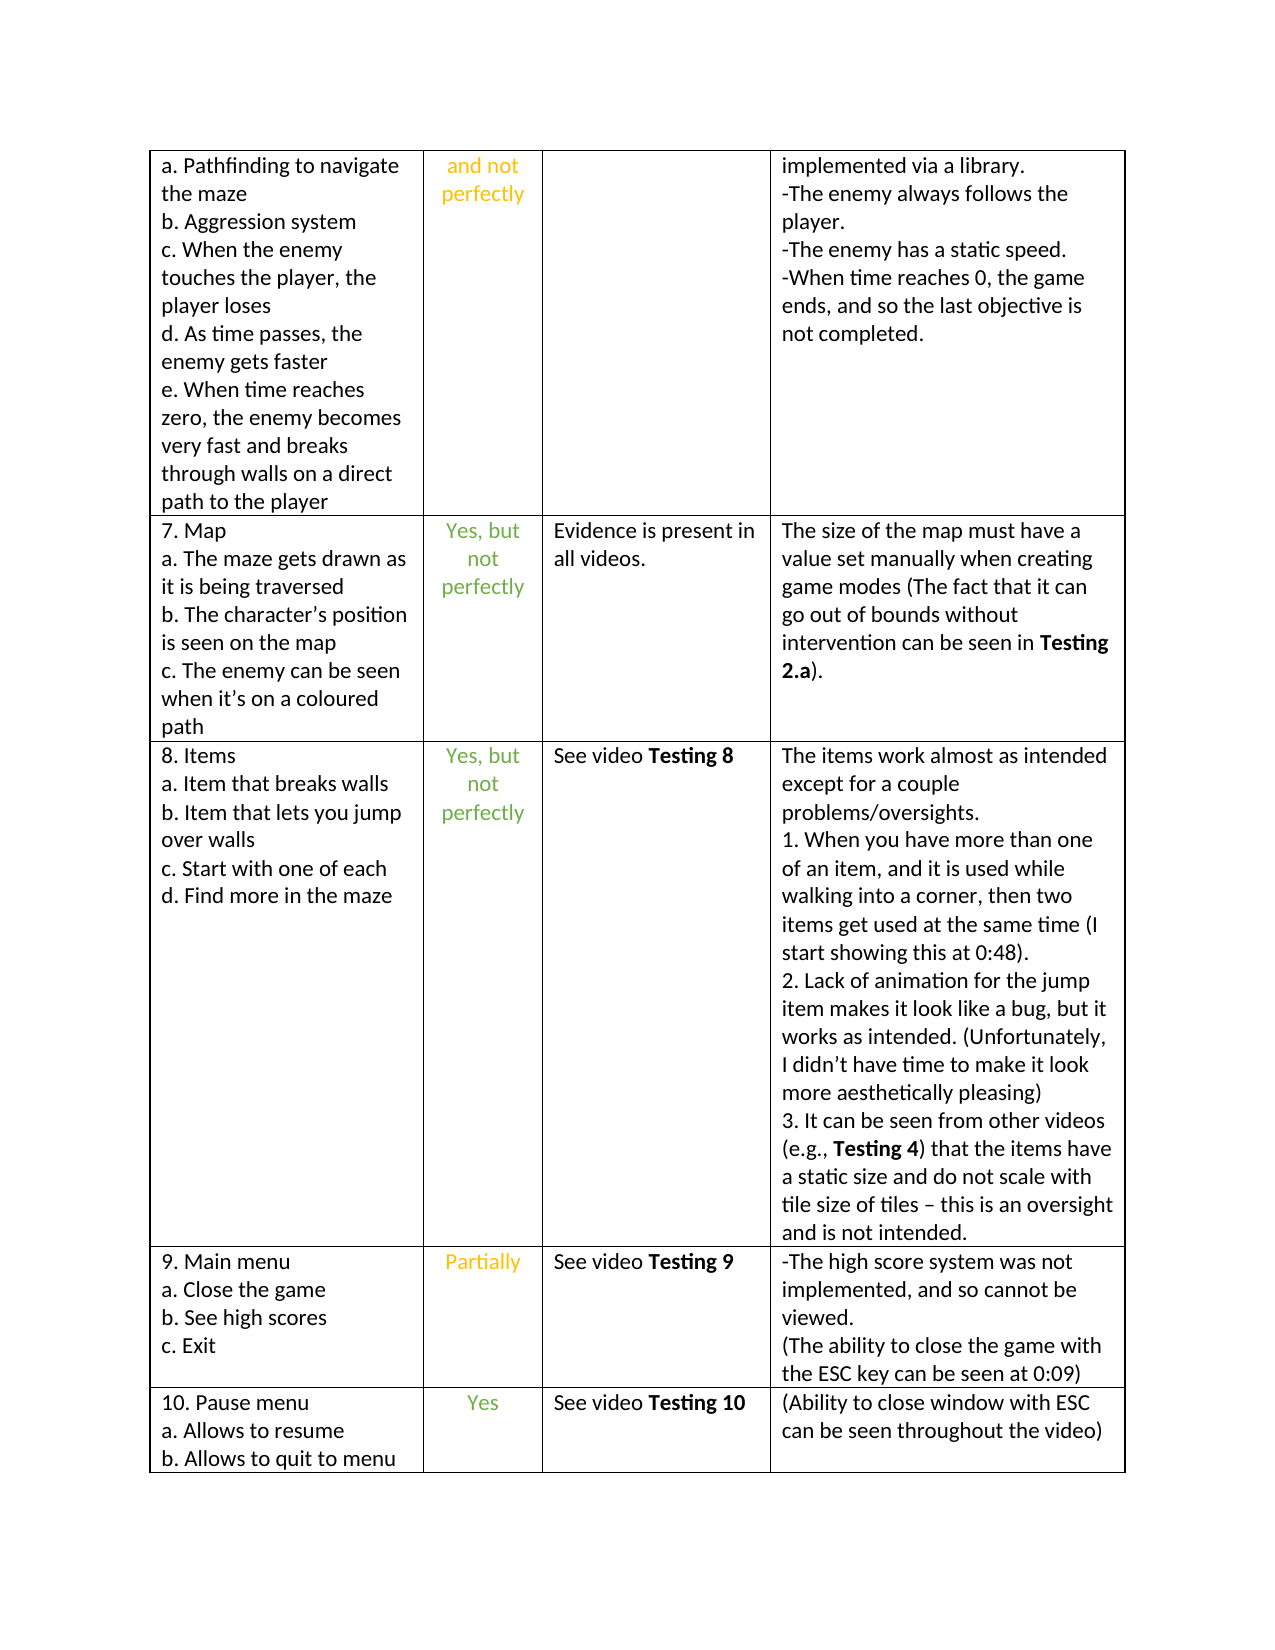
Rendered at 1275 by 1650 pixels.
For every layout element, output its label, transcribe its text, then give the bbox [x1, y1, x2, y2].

table_cell Evidence is present in all videos. [543, 516, 770, 741]
table_cell a. Pathfinding to navigate the maze b. Aggression system c. When the enemy touches the player, the player loses d. As time passes, the enemy gets faster e. When time reaches zero, the enemy becomes very fast and breaks through walls on a direct path to the player [151, 151, 423, 515]
table_cell See video Testing 8 [543, 742, 770, 1246]
table_cell implemented via a library. -The enemy always follows the player. -The enemy has a static speed. -When time reaches 0, the game ends, and so the last objective is not completed. [771, 151, 1124, 515]
table_cell and not perfectly [424, 151, 542, 515]
table_cell 7. Map a. The maze gets drawn as it is being traversed b. The character’s position is seen on the map c. The enemy can be seen when it’s on a coloured path [151, 516, 423, 741]
table_cell See video Testing 9 [543, 1247, 770, 1387]
table_cell 10. Pause menu a. Allows to resume b. Allows to quit to menu [151, 1388, 423, 1472]
table_cell [543, 151, 770, 515]
table_cell Partially [424, 1247, 542, 1387]
table_cell 9. Main menu a. Close the game b. See high scores c. Exit [151, 1247, 423, 1387]
table_cell The items work almost as intended except for a couple problems/oversights. 1. When you have more than one of an item, and it is used while walking into a corner, then two items get used at the same time (I start showing this at 0:48). 2. Lack of animation for the jump item makes it look like a bug, but it works as intended. (Unfortunately, I didn’t have time to make it look more aesthetically pleasing) 3. It can be seen from other videos (e.g., Testing 4) that the items have a static size and do not scale with tile size of tiles – this is an oversight and is not intended. [771, 742, 1124, 1246]
table_cell 8. Items a. Item that breaks walls b. Item that lets you jump over walls c. Start with one of each d. Find more in the maze [151, 742, 423, 1246]
table_cell Yes, but not perfectly [424, 742, 542, 1246]
table_cell See video Testing 10 [543, 1388, 770, 1472]
table_cell Yes, but not perfectly [424, 516, 542, 741]
table_cell (Ability to close window with ESC can be seen throughout the video) [771, 1388, 1124, 1472]
table_cell Yes [424, 1388, 542, 1472]
table_cell The size of the map must have a value set manually when creating game modes (The fact that it can go out of bounds without intervention can be seen in Testing 2.a). [771, 516, 1124, 741]
table_cell -The high score system was not implemented, and so cannot be viewed. (The ability to close the game with the ESC key can be seen at 0:09) [771, 1247, 1124, 1387]
